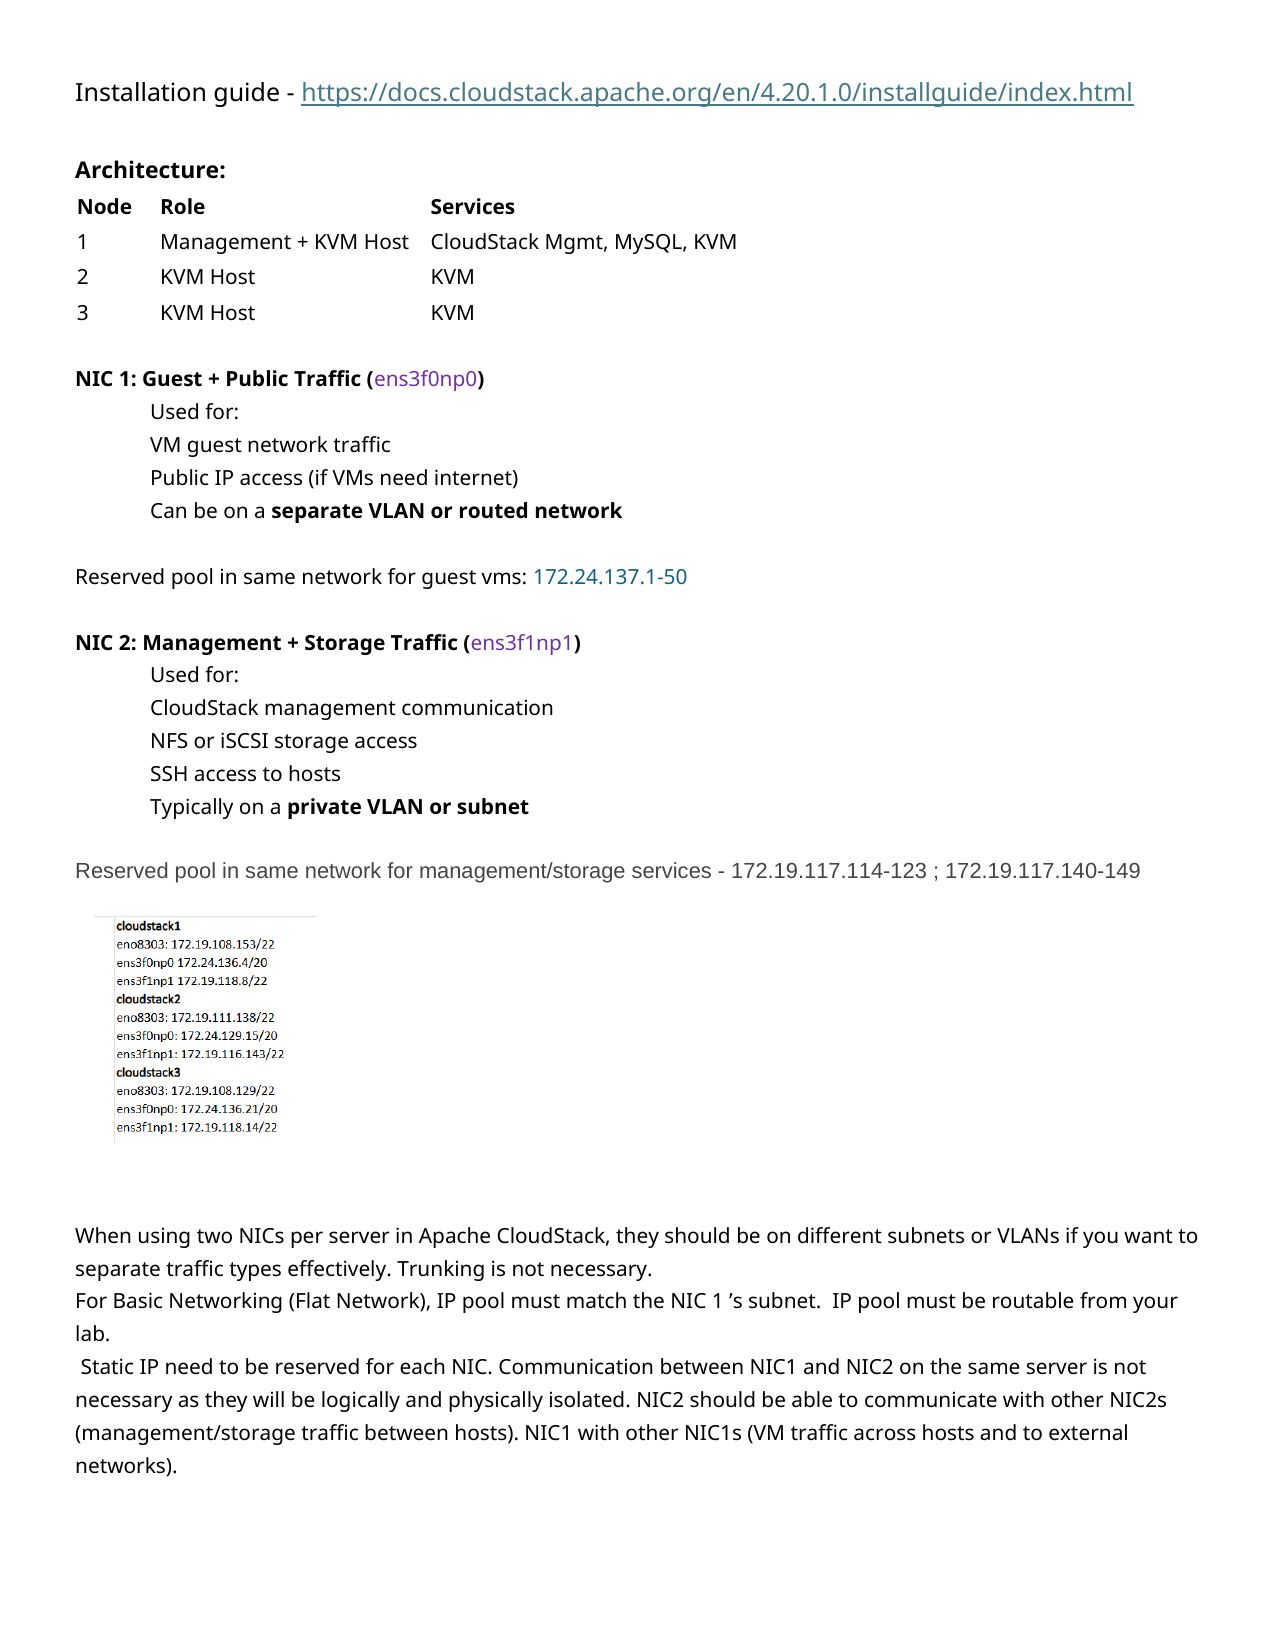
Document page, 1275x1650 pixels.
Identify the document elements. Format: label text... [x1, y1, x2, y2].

text Reserved pool in same network for management/storage services - 172.19.117.114-123 ; 172.19.117.140-149 [75, 858, 1200, 883]
text Architecture: [75, 154, 1200, 185]
text CloudStack management communication [150, 693, 1200, 722]
table_cell KVM [429, 296, 762, 331]
table_cell CloudStack Mgmt, MySQL, KVM [429, 226, 762, 261]
text SSH access to hosts [150, 759, 1200, 788]
picture [93, 916, 317, 1143]
list VM guest network traffic [150, 430, 1200, 459]
table_cell 1 [75, 226, 158, 261]
text NIC 1: Guest + Public Traffic (ens3f0np0) [75, 364, 1200, 393]
list Public IP access (if VMs need internet) [150, 463, 1200, 492]
text Installation guide - https://docs.cloudstack.apache.org/en/4.20.1.0/installguide/index.html [75, 75, 1200, 109]
list Used for: [150, 397, 1200, 426]
text Typically on a private VLAN or subnet [150, 792, 1200, 821]
table_cell 3 [75, 296, 158, 331]
text Reserved pool in same network for guest vms: 172.24.137.1-50 [75, 562, 1200, 590]
table_cell Management + KVM Host [158, 226, 429, 261]
text NIC 2: Management + Storage Traffic (ens3f1np1) [75, 628, 1200, 656]
table_cell KVM Host [158, 261, 429, 296]
table_header Node [75, 190, 158, 226]
list Can be on a separate VLAN or routed network [150, 496, 1200, 524]
table_header Role [158, 190, 429, 226]
table_cell KVM [429, 261, 762, 296]
text NFS or iSCSI storage access [150, 726, 1200, 755]
text Used for: [150, 661, 1200, 689]
table_header Services [429, 190, 762, 226]
text For Basic Networking (Flat Network), IP pool must match the NIC 1 ’s subnet. IP pool must be routable from your lab. Static IP need to be reserved for each NIC. Communication between NIC1 and NIC2 on the same server is not necessary as they will be logically and physically isolated. NIC2 should be able to communicate with other NIC2s (management/storage traffic between hosts). NIC1 with other NIC1s (VM traffic across hosts and to external networks). [75, 1287, 1200, 1519]
text When using two NICs per server in Apache CloudStack, they should be on different subnets or VLANs if you want to separate traffic types effectively. Trunking is not necessary. [75, 1221, 1200, 1282]
table_cell KVM Host [158, 296, 429, 331]
table_cell 2 [75, 261, 158, 296]
